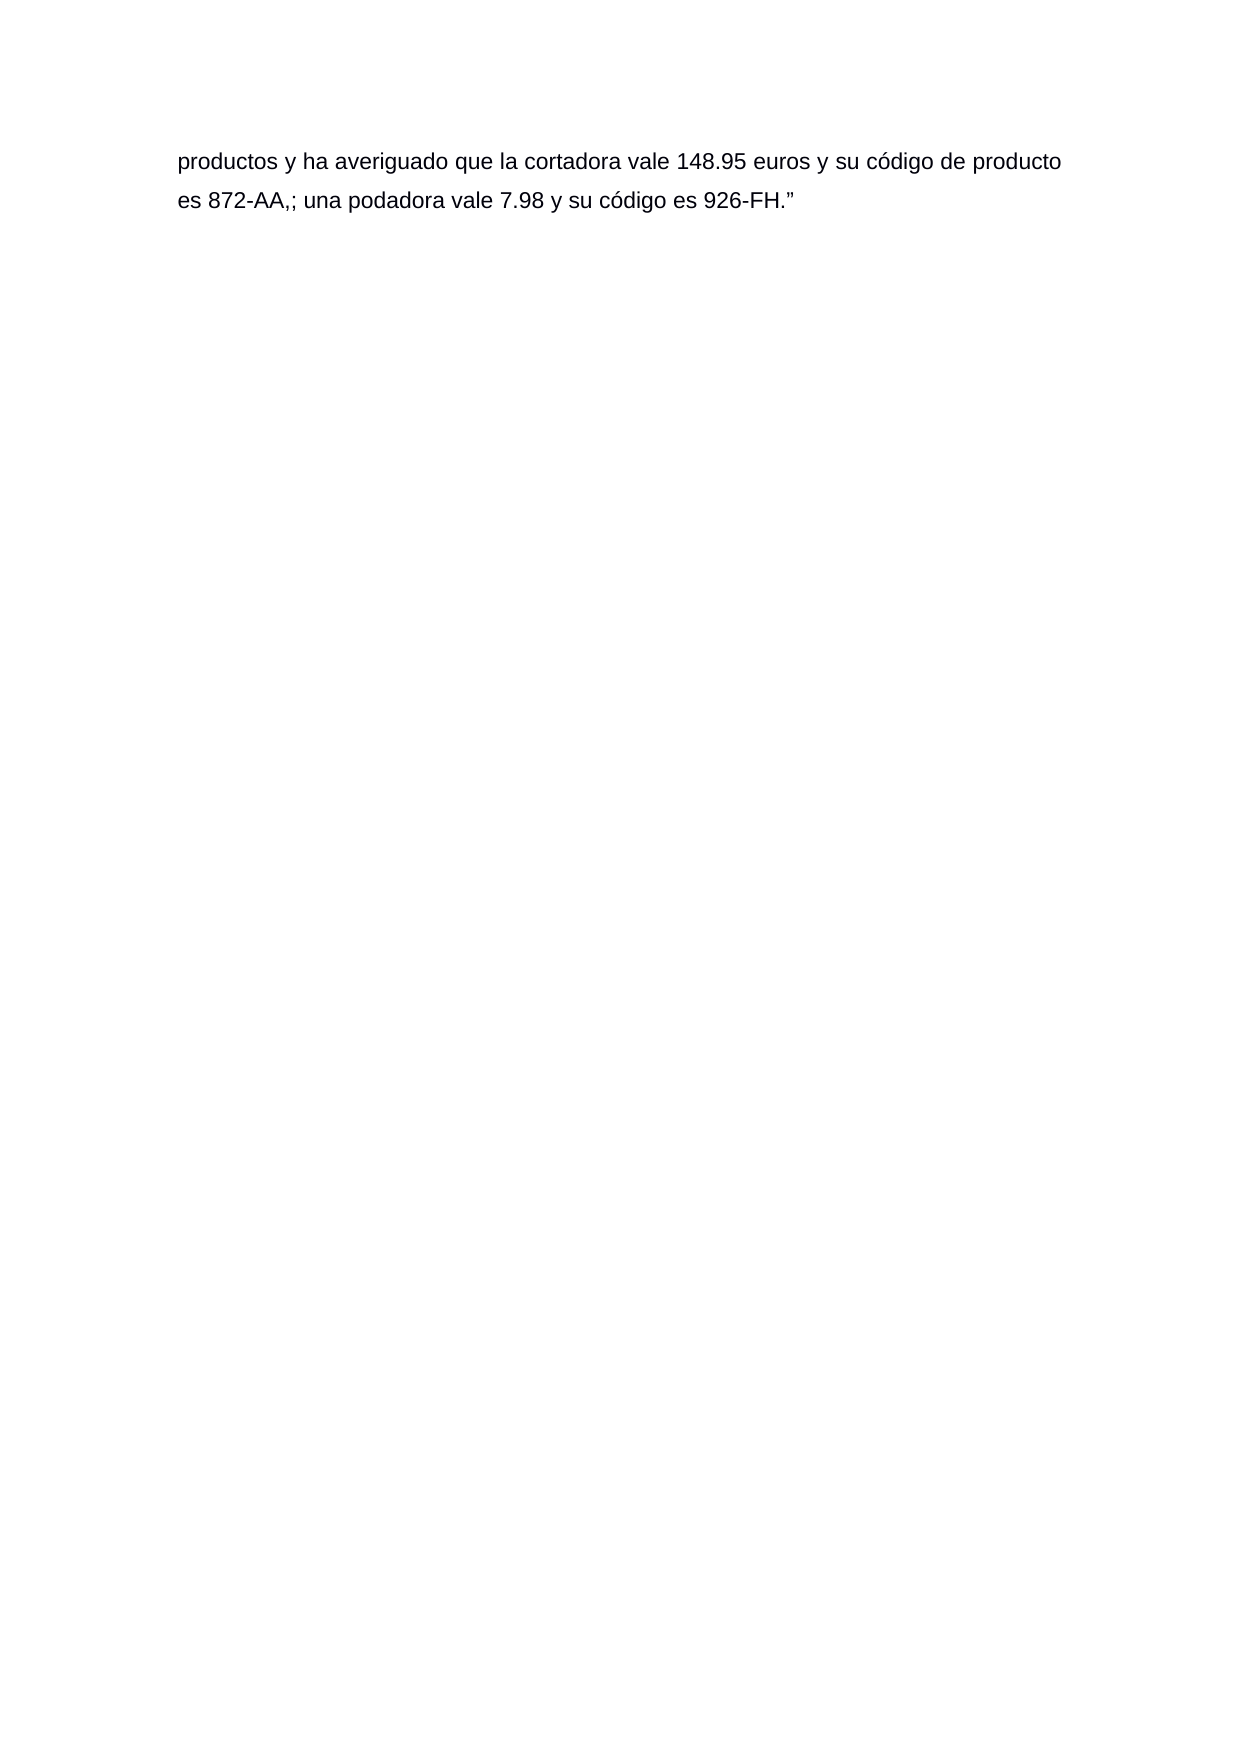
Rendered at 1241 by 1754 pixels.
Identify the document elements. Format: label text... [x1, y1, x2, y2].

text productos y ha averiguado que la cortadora vale 148.95 euros y su código de producto es 872-AA,; una podadora vale 7.98 y su código es 926-FH.” [177, 148, 1063, 213]
